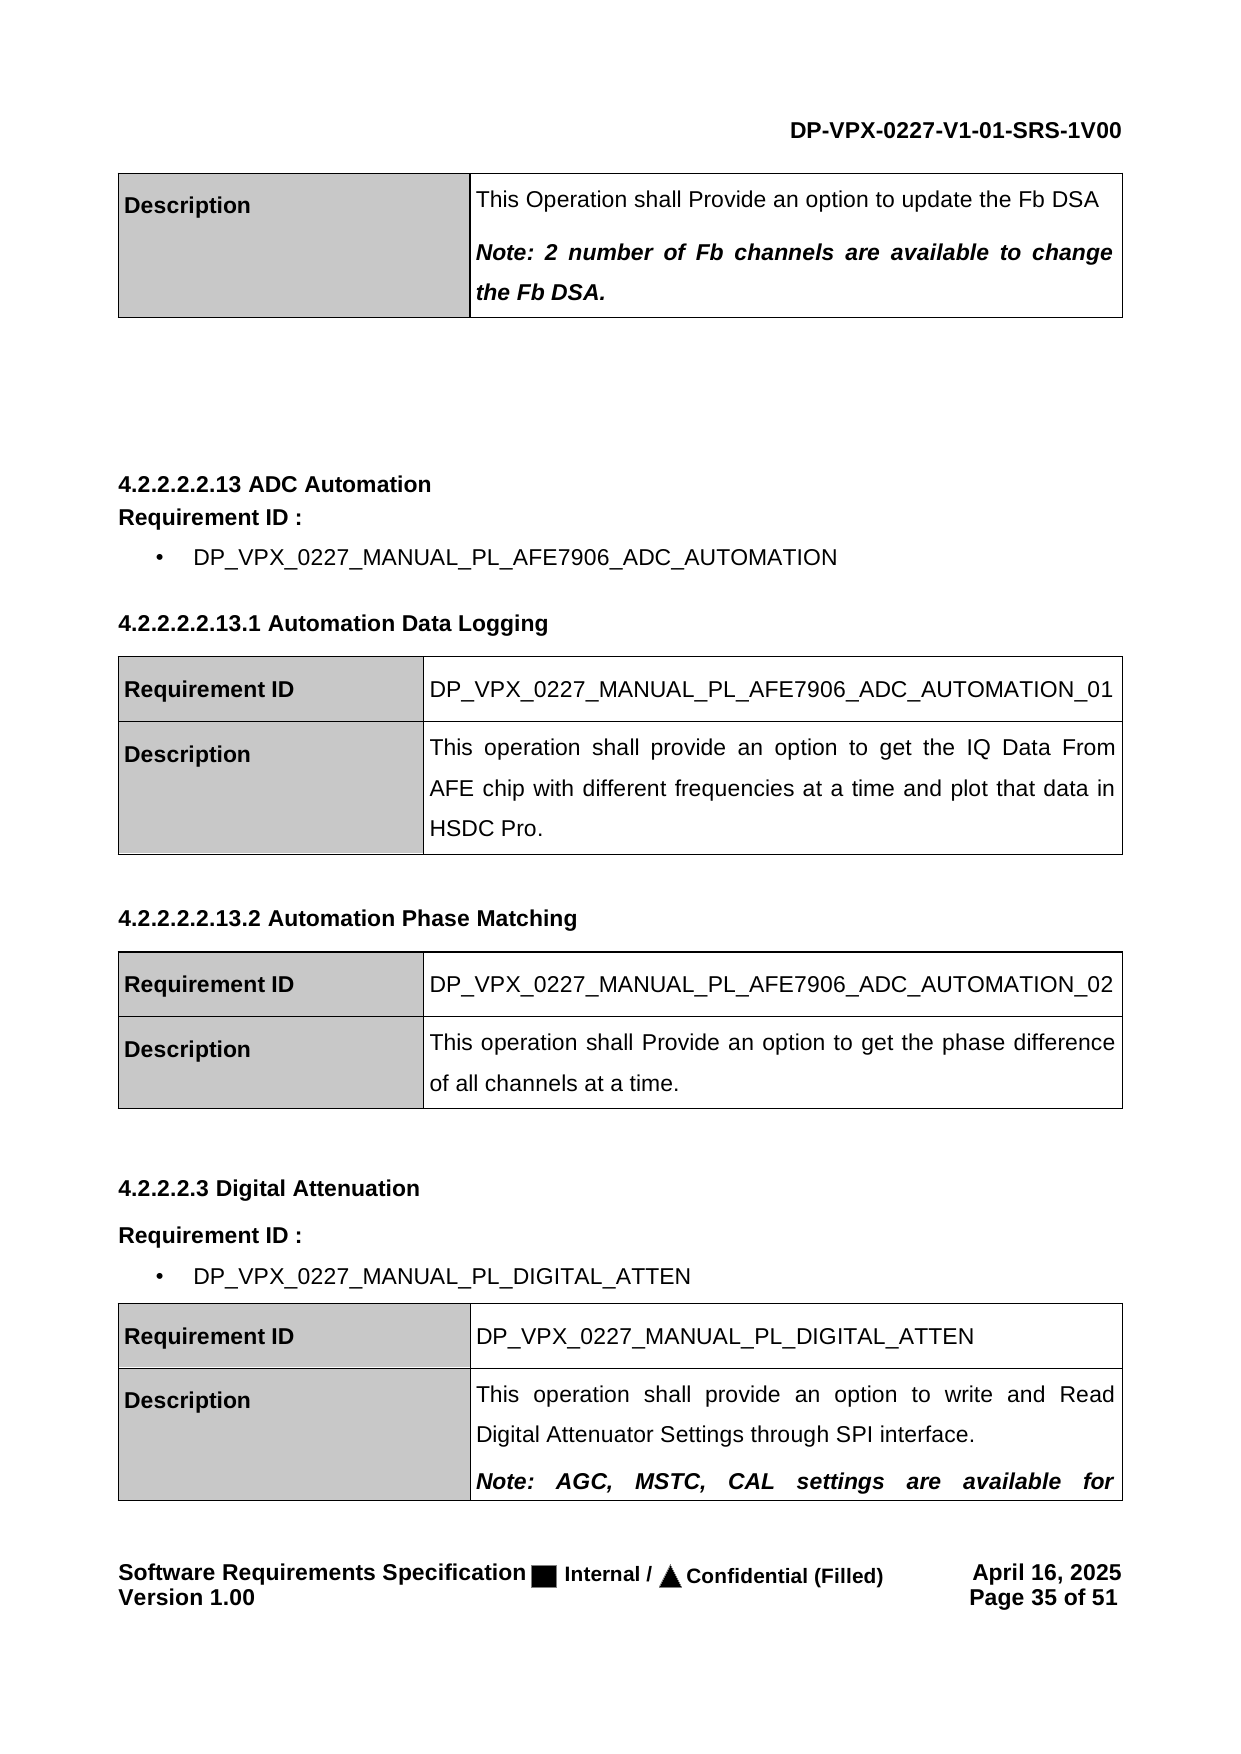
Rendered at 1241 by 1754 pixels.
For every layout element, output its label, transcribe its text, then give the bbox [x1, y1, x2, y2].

subtitle Automation Phase Matching [118, 904, 1122, 932]
table_cell This operation shall Provide an option to get the phase difference of all channels at a time. [424, 1017, 1122, 1108]
table_cell Description [119, 1369, 470, 1500]
table_header DP_VPX_0227_MANUAL_PL_AFE7906_ADC_AUTOMATION_02 [424, 953, 1122, 1016]
list DP_VPX_0227_MANUAL_PL_DIGITAL_ATTEN [156, 1262, 1122, 1289]
subtitle ADC Automation [118, 474, 1122, 497]
text Requirement ID : [118, 1222, 1122, 1249]
table_header Requirement ID [119, 1304, 470, 1367]
table_cell Description [119, 174, 469, 317]
table_cell Description [119, 722, 423, 853]
subtitle Digital Attenuation [118, 1175, 1122, 1202]
table_header DP_VPX_0227_MANUAL_PL_DIGITAL_ATTEN [471, 1304, 1122, 1367]
table_cell This Operation shall Provide an option to update the Fb DSA Note: 2 number of Fb channels are available to change the Fb DSA. [471, 174, 1122, 317]
table_cell This operation shall provide an option to write and Read Digital Attenuator Settings through SPI interface. Note: AGC, MSTC, CAL settings are available for [471, 1369, 1122, 1500]
text Requirement ID : [118, 503, 1122, 530]
table_cell This operation shall provide an option to get the IQ Data From AFE chip with different frequencies at a time and plot that data in HSDC Pro. [424, 722, 1122, 853]
list DP_VPX_0227_MANUAL_PL_AFE7906_ADC_AUTOMATION [156, 544, 1122, 571]
table_header Requirement ID [119, 953, 423, 1016]
table_header Requirement ID [119, 657, 423, 721]
table_cell Description [119, 1017, 423, 1108]
subtitle Automation Data Logging [118, 609, 1122, 636]
table_header DP_VPX_0227_MANUAL_PL_AFE7906_ADC_AUTOMATION_01 [424, 657, 1122, 721]
